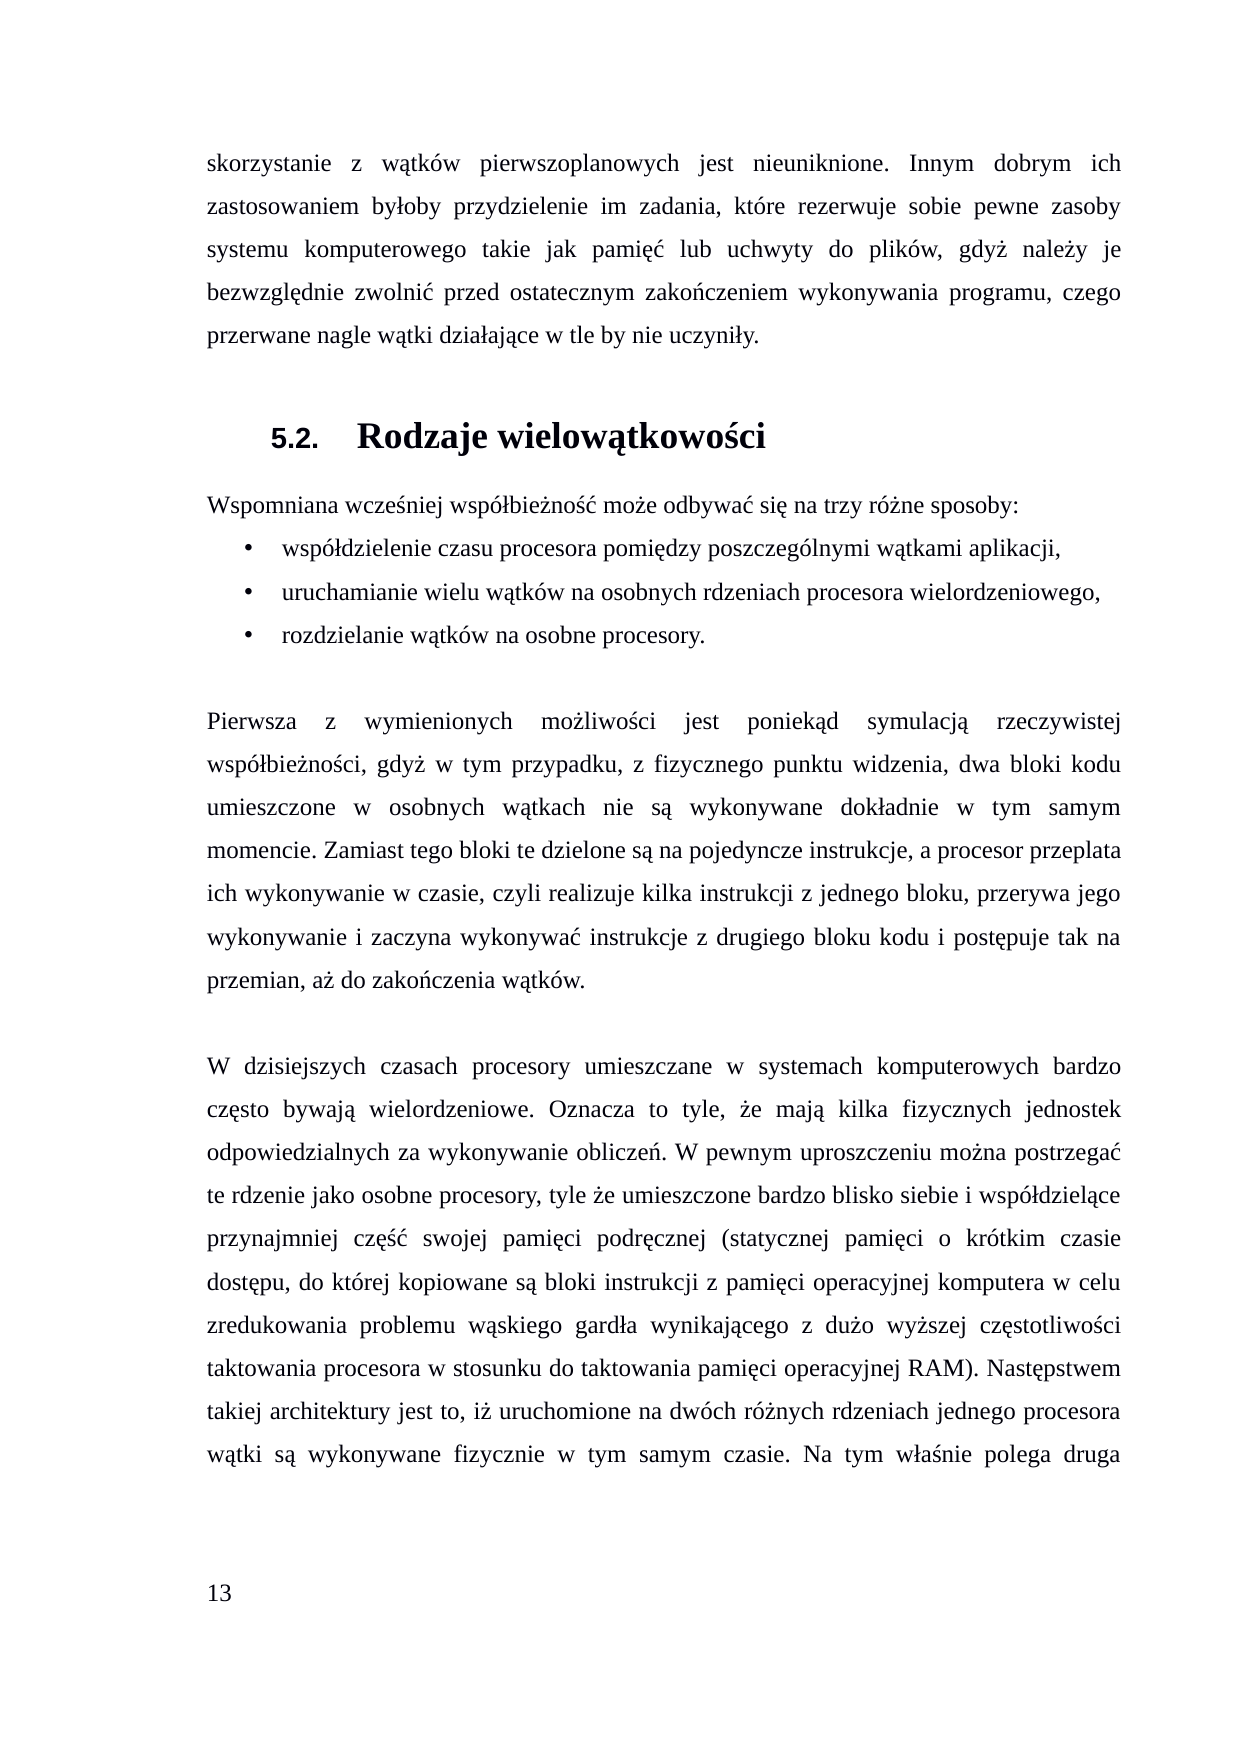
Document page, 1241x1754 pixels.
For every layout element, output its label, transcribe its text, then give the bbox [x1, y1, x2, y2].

list współdzielenie czasu procesora pomiędzy poszczególnymi wątkami aplikacji, [244, 533, 1122, 562]
text skorzystanie z wątków pierwszoplanowych jest nieuniknione. Innym dobrym ich zastosowaniem byłoby przydzielenie im zadania, które rezerwuje sobie pewne zasoby systemu komputerowego takie jak pamięć lub uchwyty do plików, gdyż należy je bezwzględnie zwolnić przed ostatecznym zakończeniem wykonywania programu, czego przerwane nagle wątki działające w tle by nie uczyniły. [207, 148, 1122, 349]
list uruchamianie wielu wątków na osobnych rdzeniach procesora wielordzeniowego, [244, 577, 1122, 605]
text Pierwsza z wymienionych możliwości jest poniekąd symulacją rzeczywistej współbieżności, gdyż w tym przypadku, z fizycznego punktu widzenia, dwa bloki kodu umieszczone w osobnych wątkach nie są wykonywane dokładnie w tym samym momencie. Zamiast tego bloki te dzielone są na pojedyncze instrukcje, a procesor przeplata ich wykonywanie w czasie, czyli realizuje kilka instrukcji z jednego bloku, przerywa jego wykonywanie i zaczyna wykonywać instrukcje z drugiego bloku kodu i postępuje tak na przemian, aż do zakończenia wątków. [207, 706, 1122, 993]
subtitle Rodzaje wielowątkowości [319, 413, 1122, 456]
text W dzisiejszych czasach procesory umieszczane w systemach komputerowych bardzo często bywają wielordzeniowe. Oznacza to tyle, że mają kilka fizycznych jednostek odpowiedzialnych za wykonywanie obliczeń. W pewnym uproszczeniu można postrzegać te rdzenie jako osobne procesory, tyle że umieszczone bardzo blisko siebie i współdzielące przynajmniej część swojej pamięci podręcznej (statycznej pamięci o krótkim czasie dostępu, do której kopiowane są bloki instrukcji z pamięci operacyjnej komputera w celu zredukowania problemu wąskiego gardła wynikającego z dużo wyższej częstotliwości taktowania procesora w stosunku do taktowania pamięci operacyjnej RAM). Następstwem takiej architektury jest to, iż uruchomione na dwóch różnych rdzeniach jednego procesora wątki są wykonywane fizycznie w tym samym czasie. Na tym właśnie polega druga [207, 1051, 1122, 1468]
list rozdzielanie wątków na osobne procesory. [244, 620, 1122, 648]
text Wspomniana wcześniej współbieżność może odbywać się na trzy różne sposoby: [207, 490, 1122, 519]
